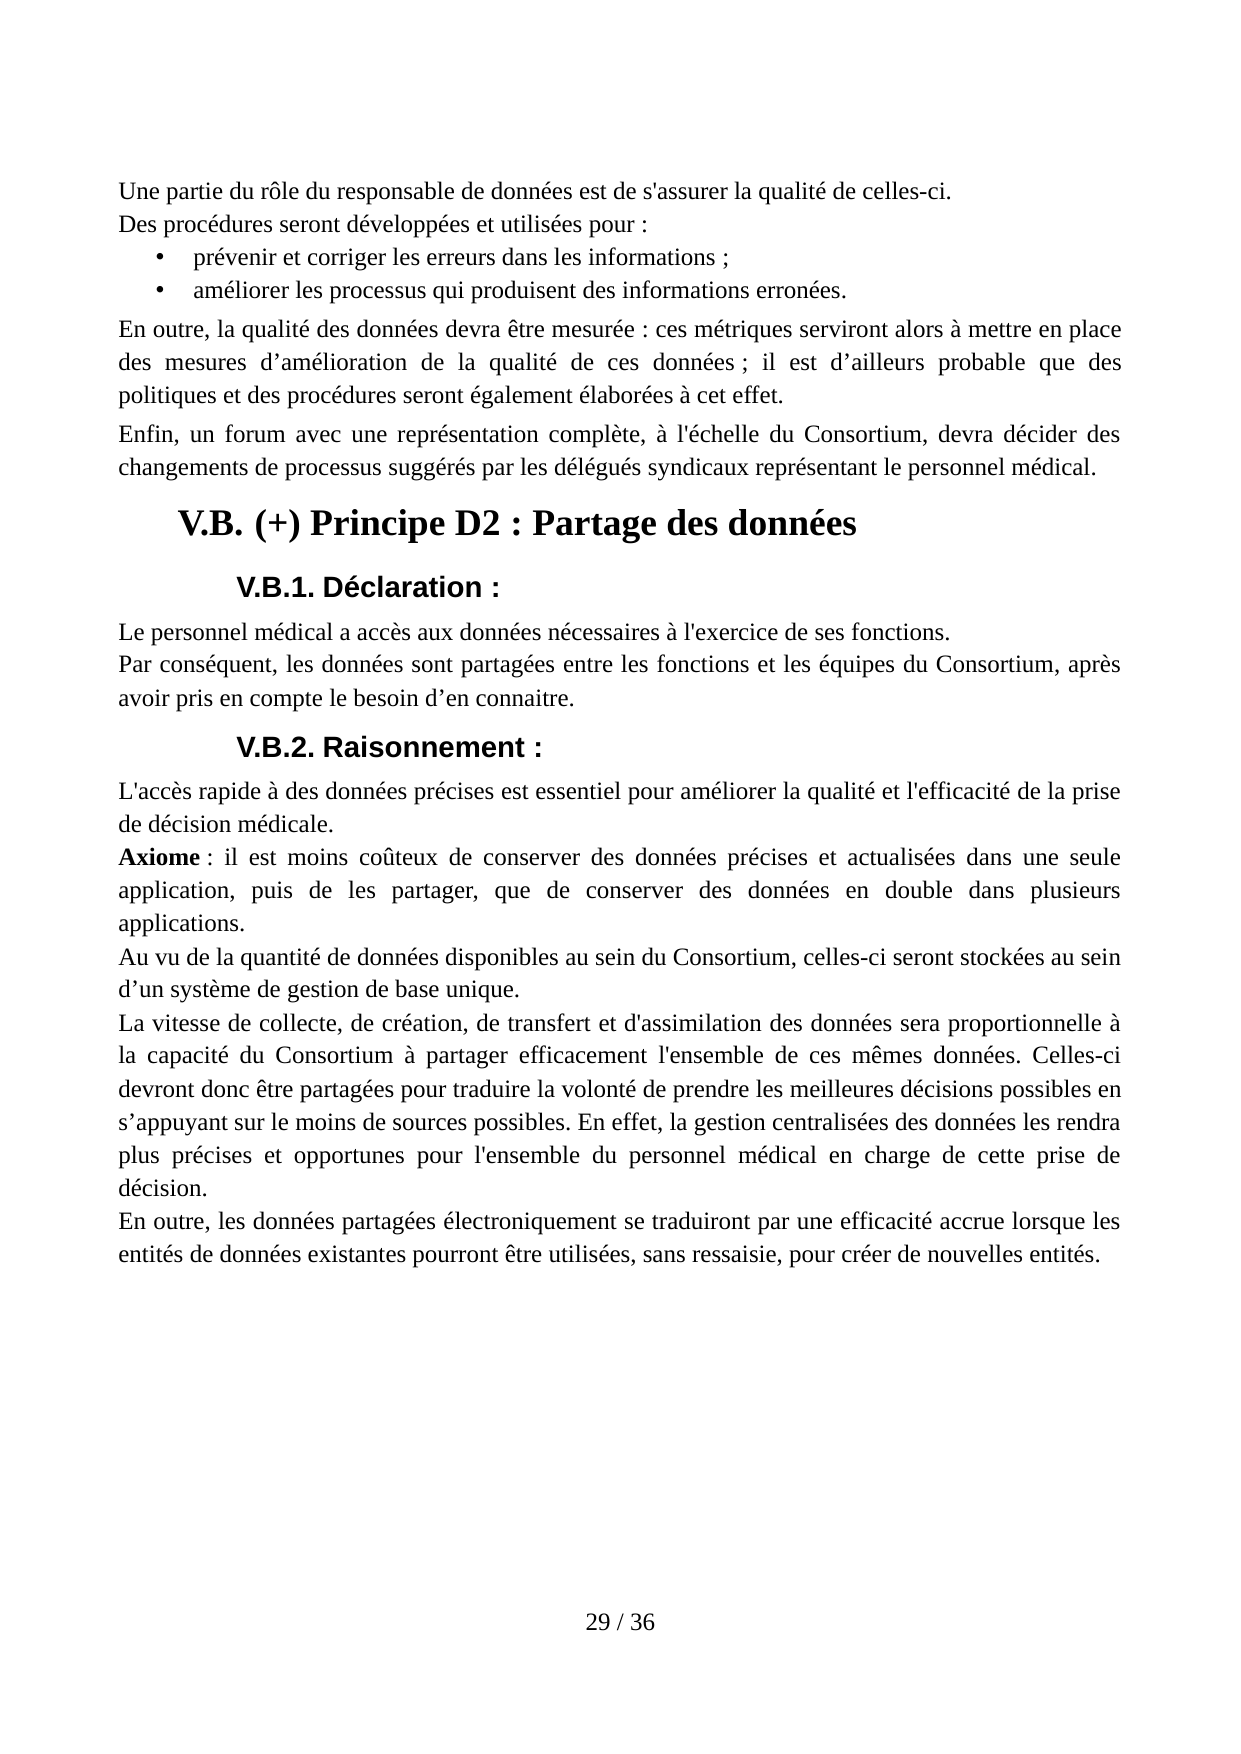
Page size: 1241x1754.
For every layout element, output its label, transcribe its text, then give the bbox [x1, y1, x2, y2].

text Une partie du rôle du responsable de données est de s'assurer la qualité de celles-ci. [118, 176, 1122, 205]
text Enfin, un forum avec une représentation complète, à l'échelle du Consortium, devra décider des changements de processus suggérés par les délégués syndicaux représentant le personnel médical. [118, 419, 1122, 481]
text Par conséquent, les données sont partagées entre les fonctions et les équipes du Consortium, après avoir pris en compte le besoin d’en connaitre. [118, 649, 1122, 711]
text Au vu de la quantité de données disponibles au sein du Consortium, celles-ci seront stockées au sein d’un système de gestion de base unique. [118, 942, 1122, 1003]
list prévenir et corriger les erreurs dans les informations ; [156, 242, 1122, 271]
subtitle Raisonnement : [118, 730, 1122, 764]
subtitle Déclaration : [118, 570, 1122, 604]
text En outre, la qualité des données devra être mesurée : ces métriques serviront alors à mettre en place des mesures d’amélioration de la qualité de ces données ; il est d’ailleurs probable que des politiques et des procédures seront également élaborées à cet effet. [118, 314, 1122, 409]
text Des procédures seront développées et utilisées pour : [118, 209, 1122, 238]
text Le personnel médical a accès aux données nécessaires à l'exercice de ses fonctions. [118, 617, 1122, 645]
list améliorer les processus qui produisent des informations erronées. [156, 275, 1122, 304]
text Axiome : il est moins coûteux de conserver des données précises et actualisées dans une seule application, puis de les partager, que de conserver des données en double dans plusieurs applications. [118, 842, 1122, 937]
subtitle (+) Principe D2 : Partage des données [118, 500, 1122, 543]
text En outre, les données partagées électroniquement se traduiront par une efficacité accrue lorsque les entités de données existantes pourront être utilisées, sans ressaisie, pour créer de nouvelles entités. [118, 1206, 1122, 1267]
text La vitesse de collecte, de création, de transfert et d'assimilation des données sera proportionnelle à la capacité du Consortium à partager efficacement l'ensemble de ces mêmes données. Celles-ci devront donc être partagées pour traduire la volonté de prendre les meilleures décisions possibles en s’appuyant sur le moins de sources possibles. En effet, la gestion centralisées des données les rendra plus précises et opportunes pour l'ensemble du personnel médical en charge de cette prise de décision. [118, 1008, 1122, 1201]
text L'accès rapide à des données précises est essentiel pour améliorer la qualité et l'efficacité de la prise de décision médicale. [118, 776, 1122, 838]
